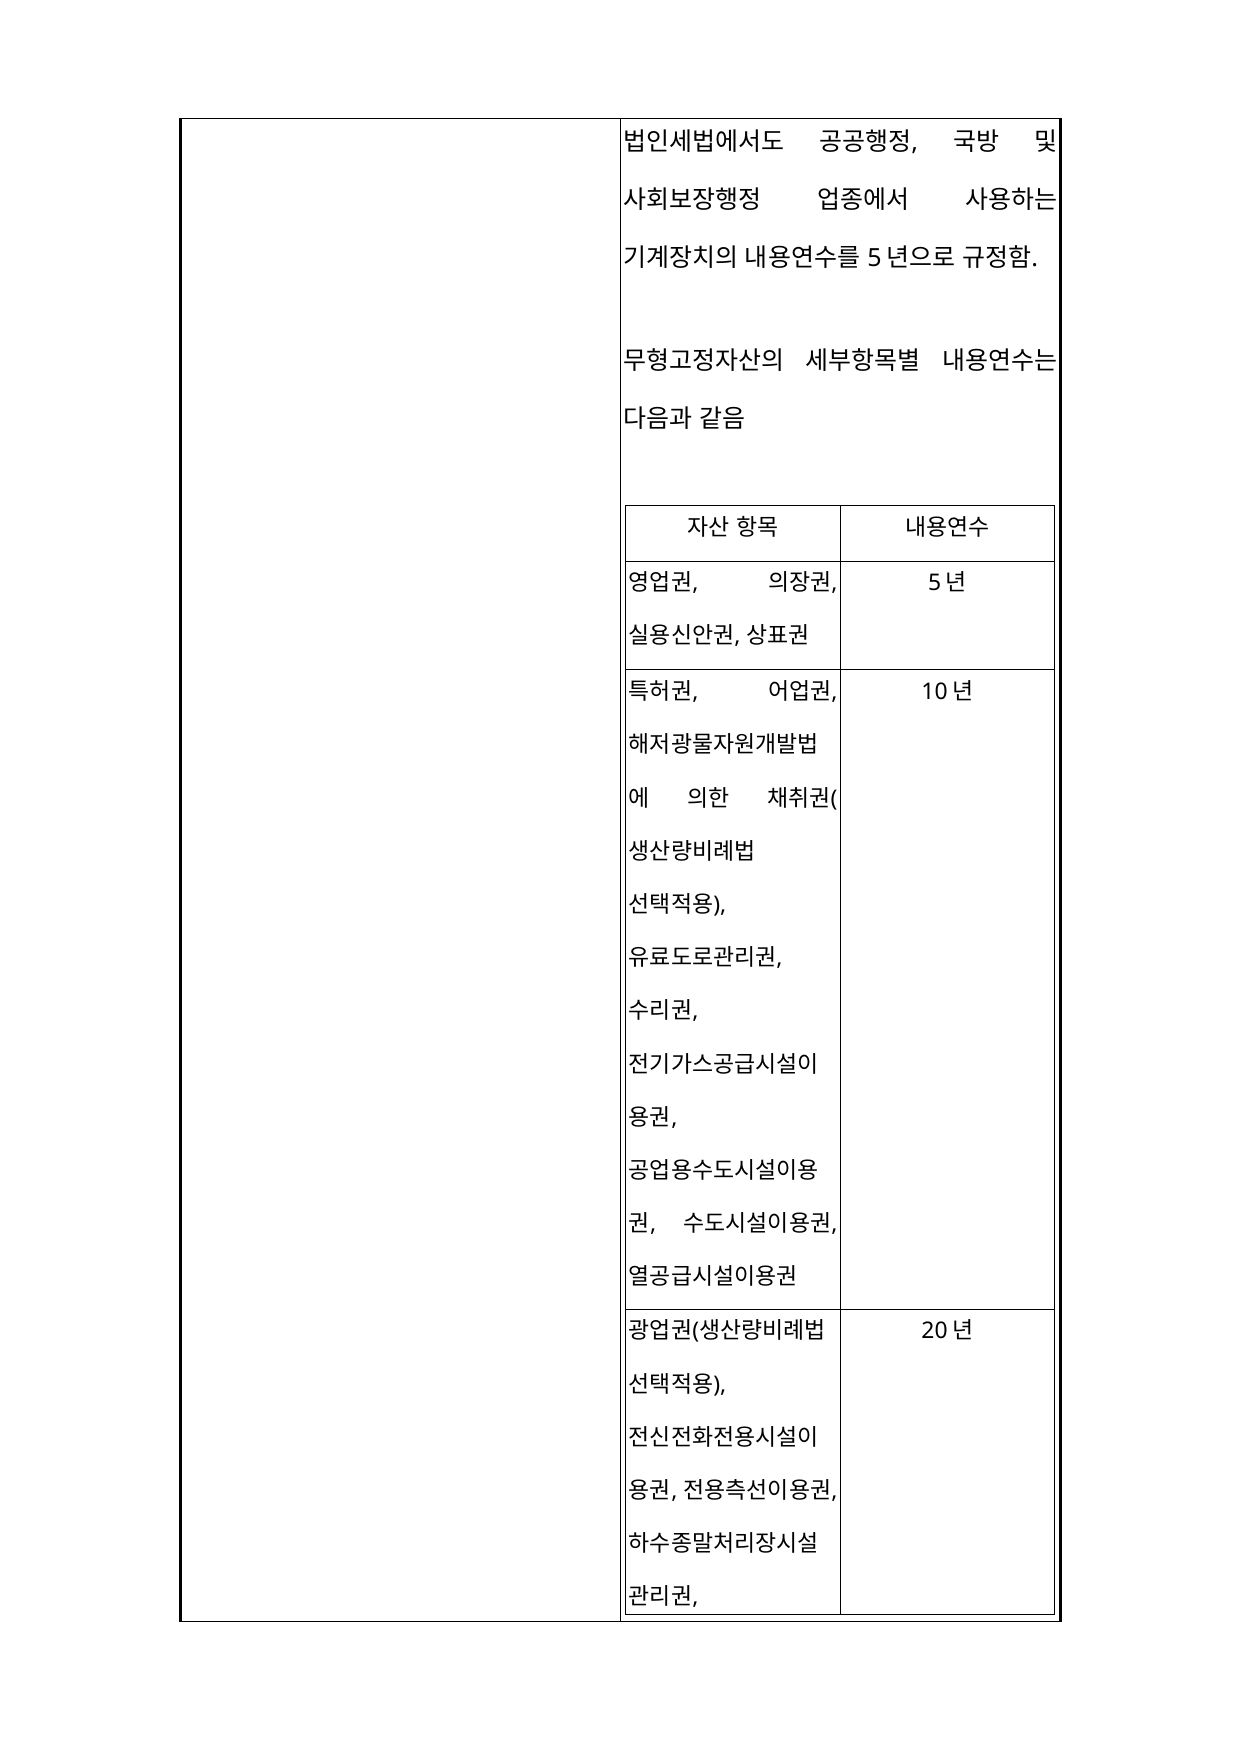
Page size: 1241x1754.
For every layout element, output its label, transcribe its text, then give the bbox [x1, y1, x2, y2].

table_cell 영업권, 의장권, 실용신안권, 상표권 [626, 562, 840, 669]
table_header 자산 항목 [626, 506, 840, 561]
table_header 내용연수 [841, 506, 1054, 561]
table_cell 특허권, 어업권, 해저광물자원개발법에 의한 채취권(생산량비례법 선택적용), 유료도로관리권, 수리권, 전기가스공급시설이용권, 공업용수도시설이용권, 수도시설이용권, 열공급시설이용권 [626, 670, 840, 1308]
table_cell 광업권(생산량비례법 선택적용), 전신전화전용시설이용권, 전용측선이용권, 하수종말처리장시설관리권, [626, 1310, 840, 1614]
table_cell 10년 [841, 670, 1054, 1308]
table_cell 5년 [841, 562, 1054, 669]
table_cell 법인세법에서도 공공행정, 국방 및 사회보장행정 업종에서 사용하는 기계장치의 내용연수를 5년으로 규정함. 무형고정자산의 세부항목별 내용연수는 다음과 같음 [621, 119, 1059, 1621]
table_cell 20년 [841, 1310, 1054, 1614]
table_cell [182, 119, 620, 1621]
